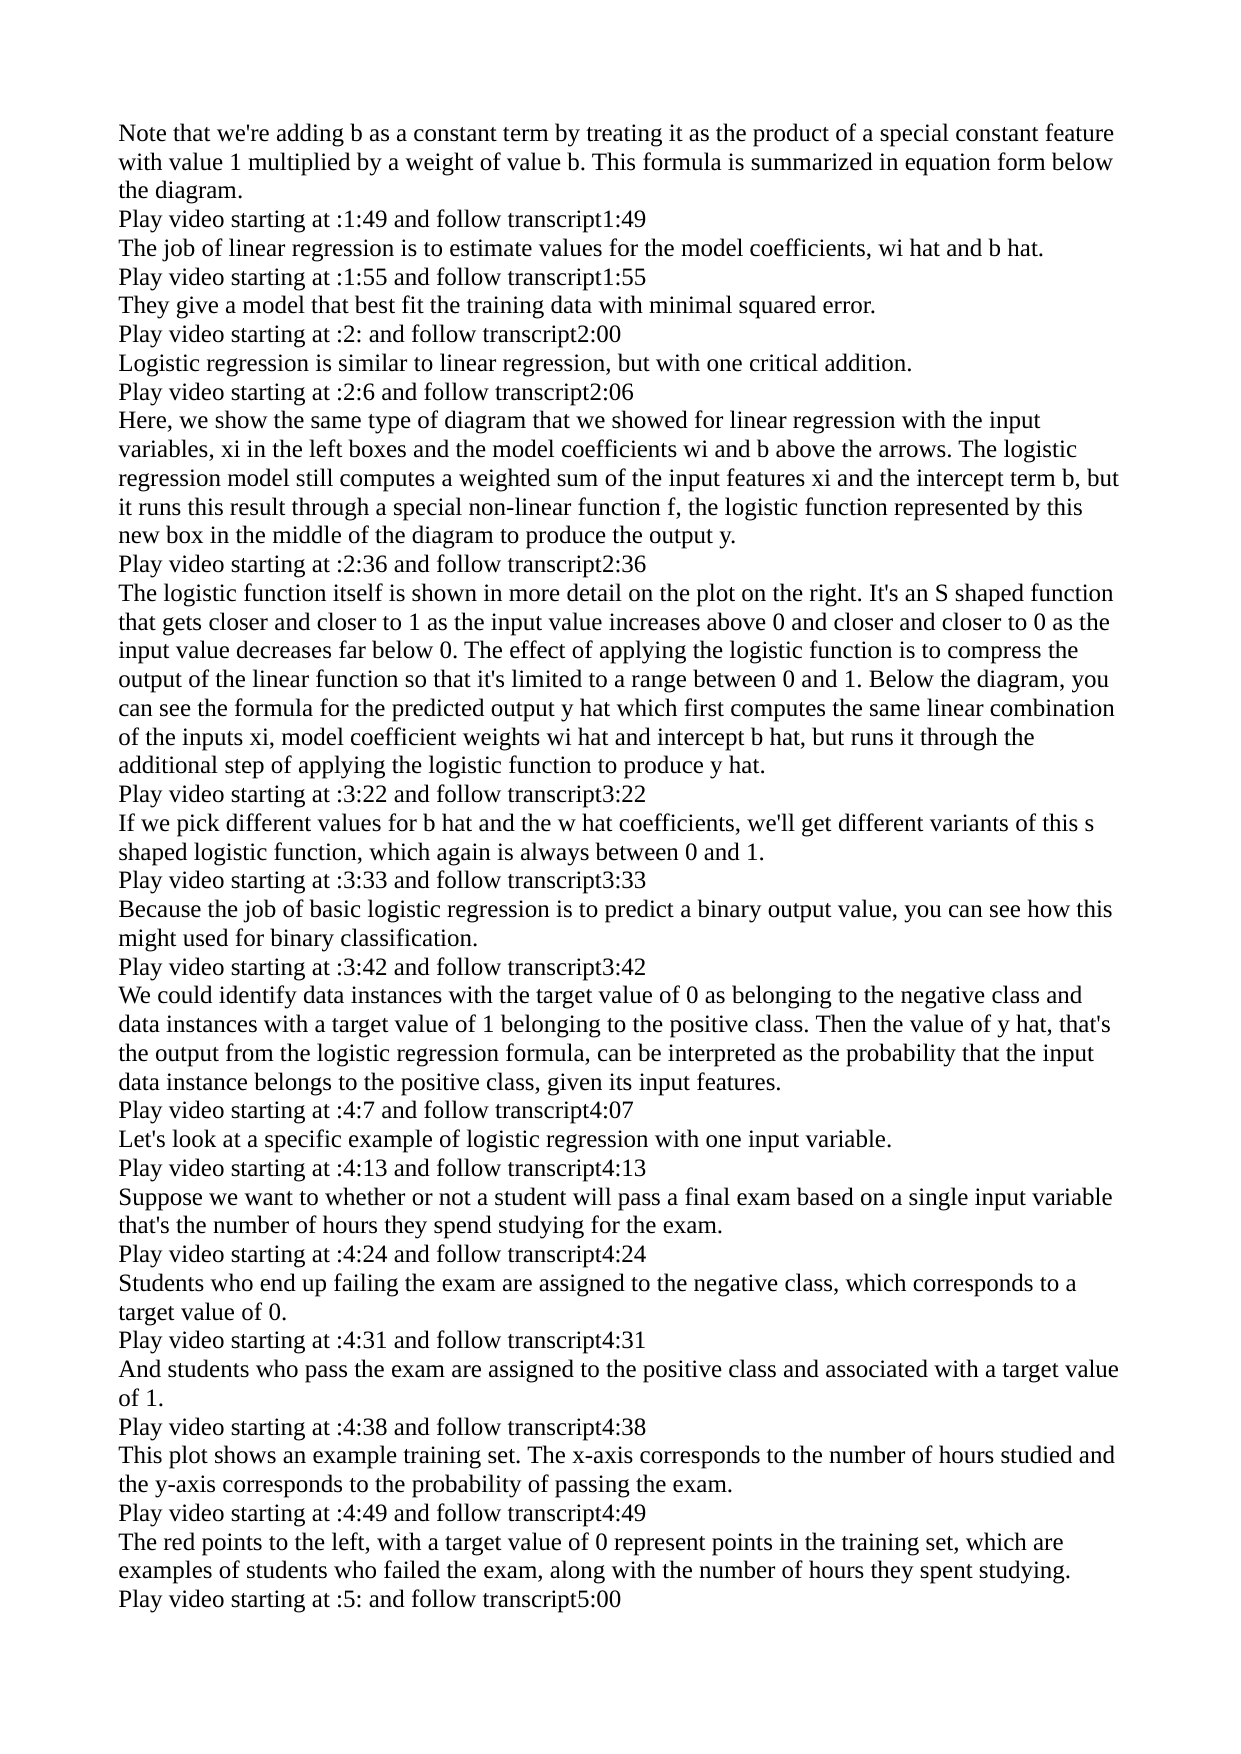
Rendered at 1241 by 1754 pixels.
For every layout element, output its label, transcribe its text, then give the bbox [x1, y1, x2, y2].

text Here, we show the same type of diagram that we showed for linear regression with the input variables, xi in the left boxes and the model coefficients wi and b above the arrows. The logistic regression model still computes a weighted sum of the input features xi and the intercept term b, but it runs this result through a special non-linear function f, the logistic function represented by this new box in the middle of the diagram to produce the output y. [118, 406, 1122, 549]
text Play video starting at :4:24 and follow transcript4:24 [118, 1239, 1122, 1268]
text Play video starting at :4:31 and follow transcript4:31 [118, 1326, 1122, 1354]
text Play video starting at :4:49 and follow transcript4:49 [118, 1498, 1122, 1527]
text The logistic function itself is shown in more detail on the plot on the right. It's an S shaped function that gets closer and closer to 1 as the input value increases above 0 and closer and closer to 0 as the input value decreases far below 0. The effect of applying the logistic function is to compress the output of the linear function so that it's limited to a range between 0 and 1. Below the diagram, you can see the formula for the predicted output y hat which first computes the same linear combination of the inputs xi, model coefficient weights wi hat and intercept b hat, but runs it through the additional step of applying the logistic function to produce y hat. [118, 578, 1122, 779]
text Logistic regression is similar to linear regression, but with one critical addition. [118, 348, 1122, 377]
text The red points to the left, with a target value of 0 represent points in the training set, which are examples of students who failed the exam, along with the number of hours they spent studying. [118, 1527, 1122, 1584]
text Let's look at a specific example of logistic regression with one input variable. [118, 1124, 1122, 1153]
text Play video starting at :4:38 and follow transcript4:38 [118, 1412, 1122, 1441]
text They give a model that best fit the training data with minimal squared error. [118, 291, 1122, 319]
text And students who pass the exam are assigned to the positive class and associated with a target value of 1. [118, 1354, 1122, 1412]
text Play video starting at :1:55 and follow transcript1:55 [118, 262, 1122, 291]
text Play video starting at :3:42 and follow transcript3:42 [118, 952, 1122, 981]
text Play video starting at :5: and follow transcript5:00 [118, 1584, 1122, 1613]
text We could identify data instances with the target value of 0 as belonging to the negative class and data instances with a target value of 1 belonging to the positive class. Then the value of y hat, that's the output from the logistic regression formula, can be interpreted as the probability that the input data instance belongs to the positive class, given its input features. [118, 981, 1122, 1096]
text Play video starting at :2:6 and follow transcript2:06 [118, 377, 1122, 406]
text Because the job of basic logistic regression is to predict a binary output value, you can see how this might used for binary classification. [118, 894, 1122, 952]
text This plot shows an example training set. The x-axis corresponds to the number of hours studied and the y-axis corresponds to the probability of passing the exam. [118, 1441, 1122, 1498]
text Play video starting at :4:13 and follow transcript4:13 [118, 1153, 1122, 1182]
text Play video starting at :4:7 and follow transcript4:07 [118, 1096, 1122, 1124]
text Students who end up failing the exam are assigned to the negative class, which corresponds to a target value of 0. [118, 1268, 1122, 1326]
text Play video starting at :3:22 and follow transcript3:22 [118, 779, 1122, 808]
text Play video starting at :2: and follow transcript2:00 [118, 319, 1122, 348]
text Suppose we want to whether or not a student will pass a final exam based on a single input variable that's the number of hours they spend studying for the exam. [118, 1182, 1122, 1239]
text Note that we're adding b as a constant term by treating it as the product of a special constant feature with value 1 multiplied by a weight of value b. This formula is summarized in equation form below the diagram. [118, 118, 1122, 204]
text Play video starting at :2:36 and follow transcript2:36 [118, 549, 1122, 578]
text Play video starting at :3:33 and follow transcript3:33 [118, 866, 1122, 894]
text If we pick different values for b hat and the w hat coefficients, we'll get different variants of this s shaped logistic function, which again is always between 0 and 1. [118, 808, 1122, 866]
text The job of linear regression is to estimate values for the model coefficients, wi hat and b hat. [118, 233, 1122, 262]
text Play video starting at :1:49 and follow transcript1:49 [118, 204, 1122, 233]
